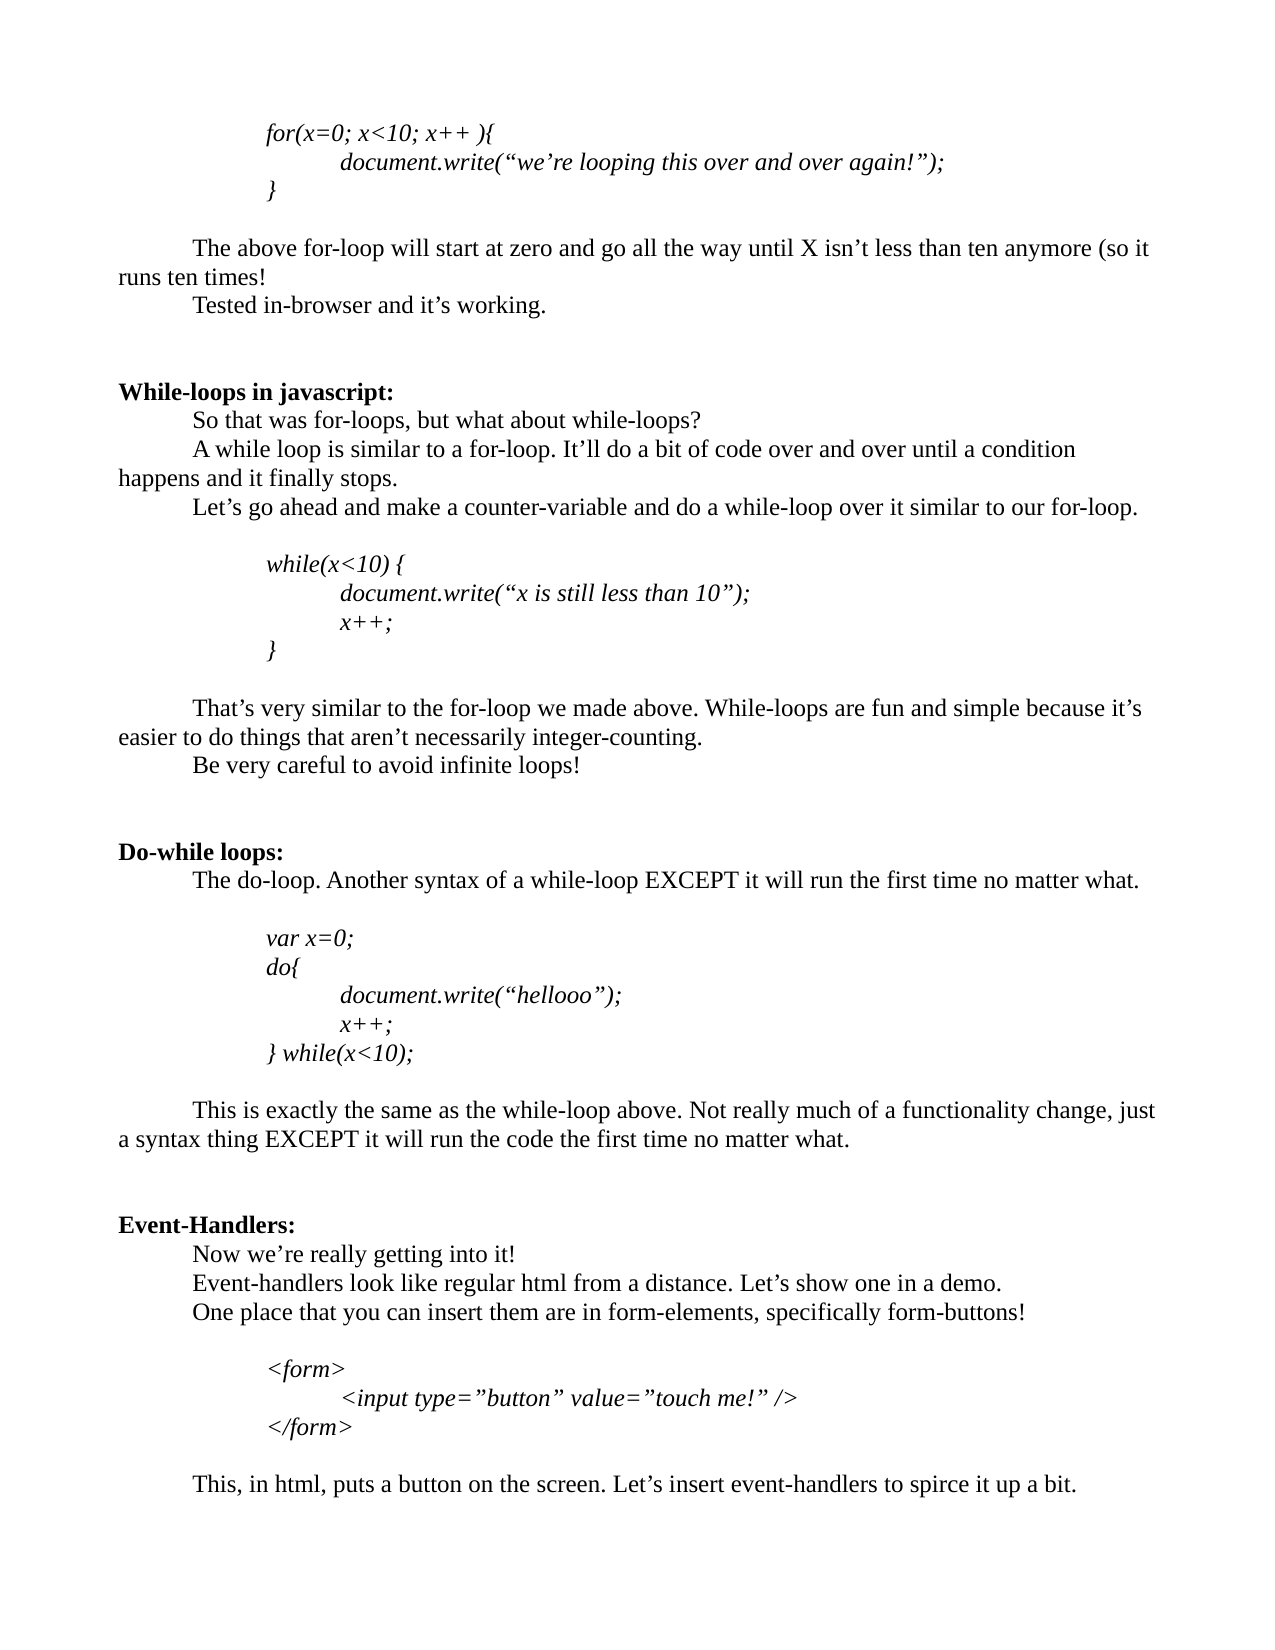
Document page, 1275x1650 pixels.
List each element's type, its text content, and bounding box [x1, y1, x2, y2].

text That’s very similar to the for-loop we made above. While-loops are fun and simple because it’s easier to do things that aren’t necessarily integer-counting. [118, 693, 1157, 751]
text Let’s go ahead and make a counter-variable and do a while-loop over it similar to our for-loop. [118, 492, 1157, 521]
text Do-while loops: [118, 837, 1157, 866]
text for(x=0; x<10; x++ ){ [118, 118, 1157, 147]
text x++; [118, 607, 1157, 636]
text The above for-loop will start at zero and go all the way until X isn’t less than ten anymore (so it runs ten times! [118, 233, 1157, 291]
text var x=0; [118, 923, 1157, 952]
text This is exactly the same as the while-loop above. Not really much of a functionality change, just a syntax thing EXCEPT it will run the code the first time no matter what. [118, 1096, 1157, 1153]
text Tested in-browser and it’s working. [118, 291, 1157, 319]
text A while loop is similar to a for-loop. It’ll do a bit of code over and over until a condition happens and it finally stops. [118, 434, 1157, 492]
text <form> [118, 1354, 1157, 1383]
text do{ [118, 952, 1157, 981]
text } while(x<10); [118, 1038, 1157, 1067]
text </form> [118, 1412, 1157, 1441]
text <input type=”button” value=”touch me!” /> [118, 1383, 1157, 1412]
text x++; [118, 1009, 1157, 1038]
text document.write(“we’re looping this over and over again!”); [118, 147, 1157, 176]
text } [118, 636, 1157, 664]
text The do-loop. Another syntax of a while-loop EXCEPT it will run the first time no matter what. [118, 866, 1157, 894]
text This, in html, puts a button on the screen. Let’s insert event-handlers to spirce it up a bit. [118, 1469, 1157, 1498]
text } [118, 176, 1157, 204]
text Now we’re really getting into it! [118, 1239, 1157, 1268]
text Event-handlers look like regular html from a distance. Let’s show one in a demo. [118, 1268, 1157, 1297]
text document.write(“hellooo”); [118, 981, 1157, 1009]
text document.write(“x is still less than 10”); [118, 578, 1157, 607]
text One place that you can insert them are in form-elements, specifically form-buttons! [118, 1297, 1157, 1326]
text while(x<10) { [118, 549, 1157, 578]
text Be very careful to avoid infinite loops! [118, 751, 1157, 779]
text Event-Handlers: [118, 1211, 1157, 1239]
text So that was for-loops, but what about while-loops? [118, 406, 1157, 434]
text While-loops in javascript: [118, 377, 1157, 406]
